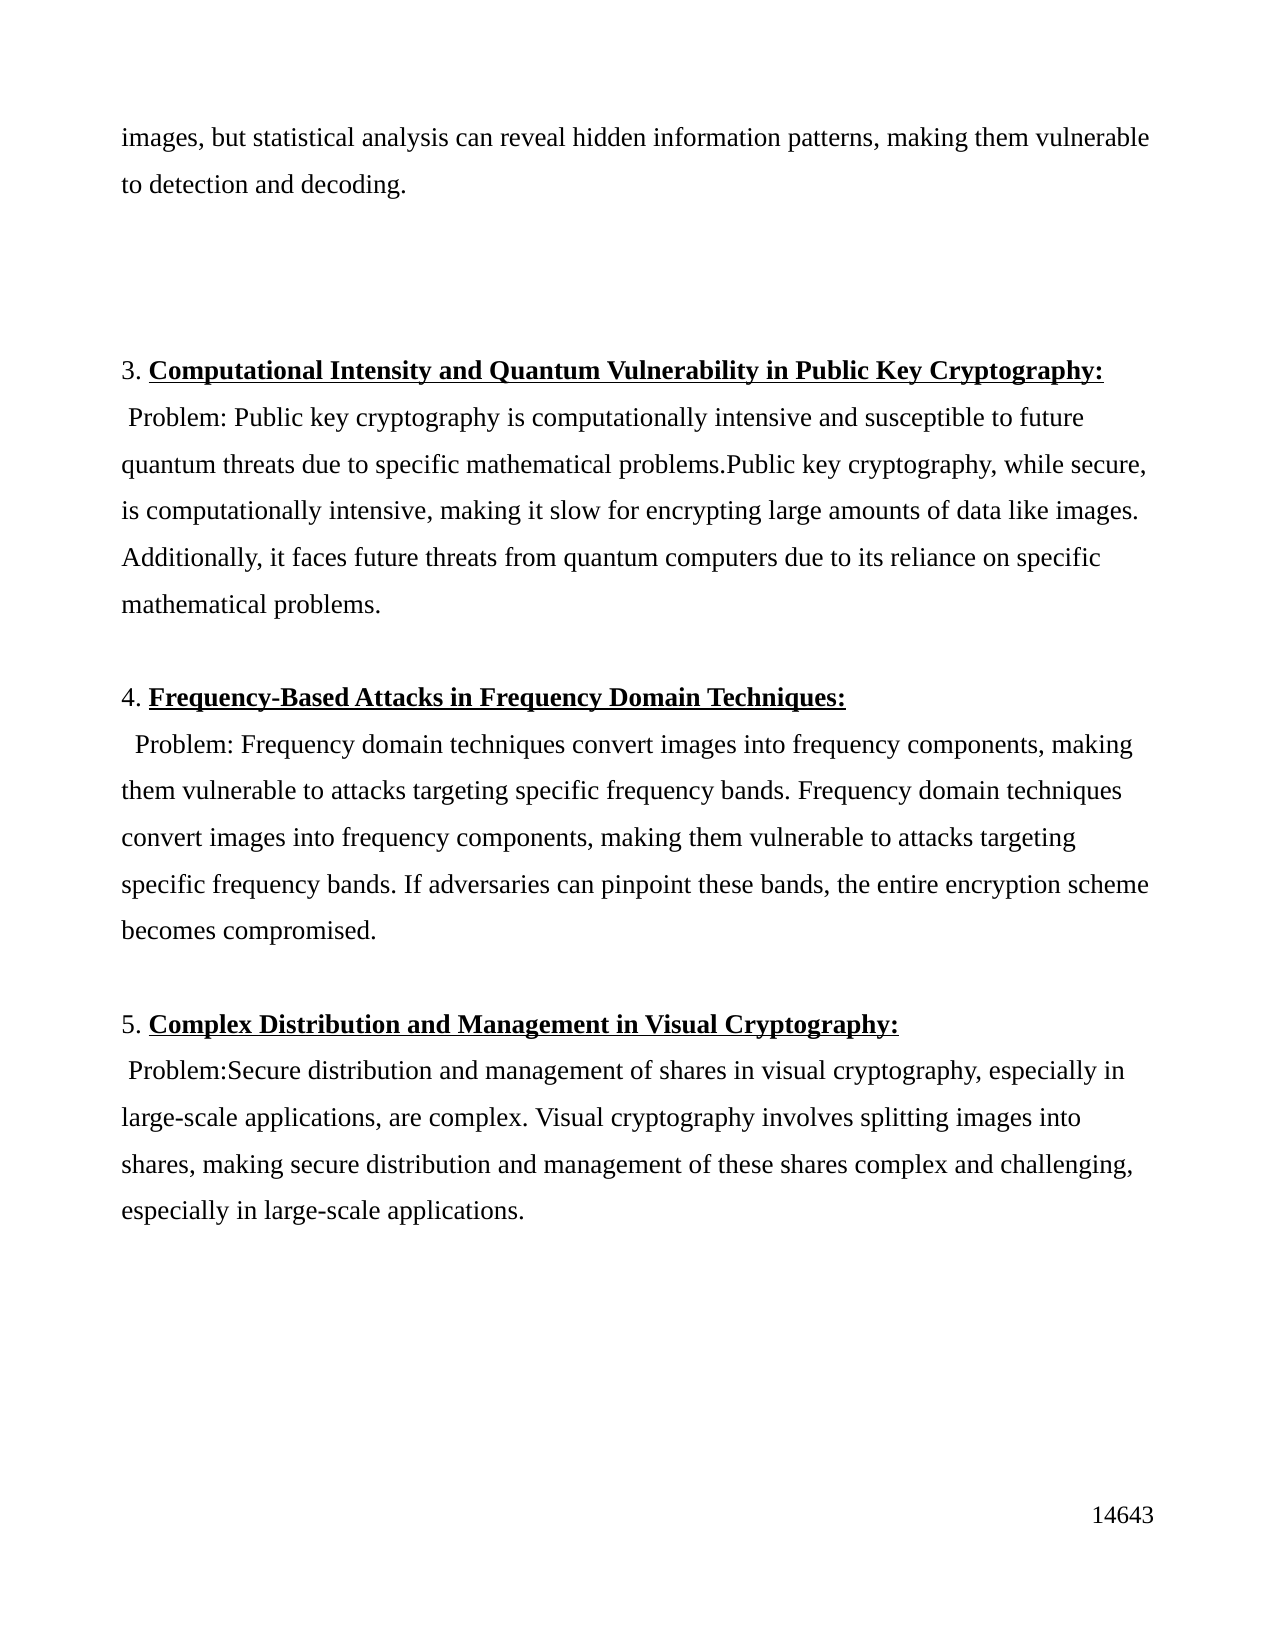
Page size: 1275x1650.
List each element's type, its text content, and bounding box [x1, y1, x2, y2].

text Problem: Public key cryptography is computationally intensive and susceptible to future quantum threats due to specific mathematical problems.Public key cryptography, while secure, is computationally intensive, making it slow for encrypting large amounts of data like images. Additionally, it faces future threats from quantum computers due to its reliance on specific mathematical problems. [121, 401, 1154, 619]
text Problem: Frequency domain techniques convert images into frequency components, making them vulnerable to attacks targeting specific frequency bands. Frequency domain techniques convert images into frequency components, making them vulnerable to attacks targeting specific frequency bands. If adversaries can pinpoint these bands, the entire encryption scheme becomes compromised. [121, 728, 1154, 946]
text images, but statistical analysis can reveal hidden information patterns, making them vulnerable to detection and decoding. [121, 121, 1154, 199]
text 4. Frequency-Based Attacks in Frequency Domain Techniques: [121, 681, 1154, 712]
text 5. Complex Distribution and Management in Visual Cryptography: [121, 1008, 1154, 1039]
text 3. Computational Intensity and Quantum Vulnerability in Public Key Cryptography: [121, 354, 1154, 386]
text Problem:Secure distribution and management of shares in visual cryptography, especially in large-scale applications, are complex. Visual cryptography involves splitting images into shares, making secure distribution and management of these shares complex and challenging, especially in large-scale applications. [121, 1054, 1154, 1226]
